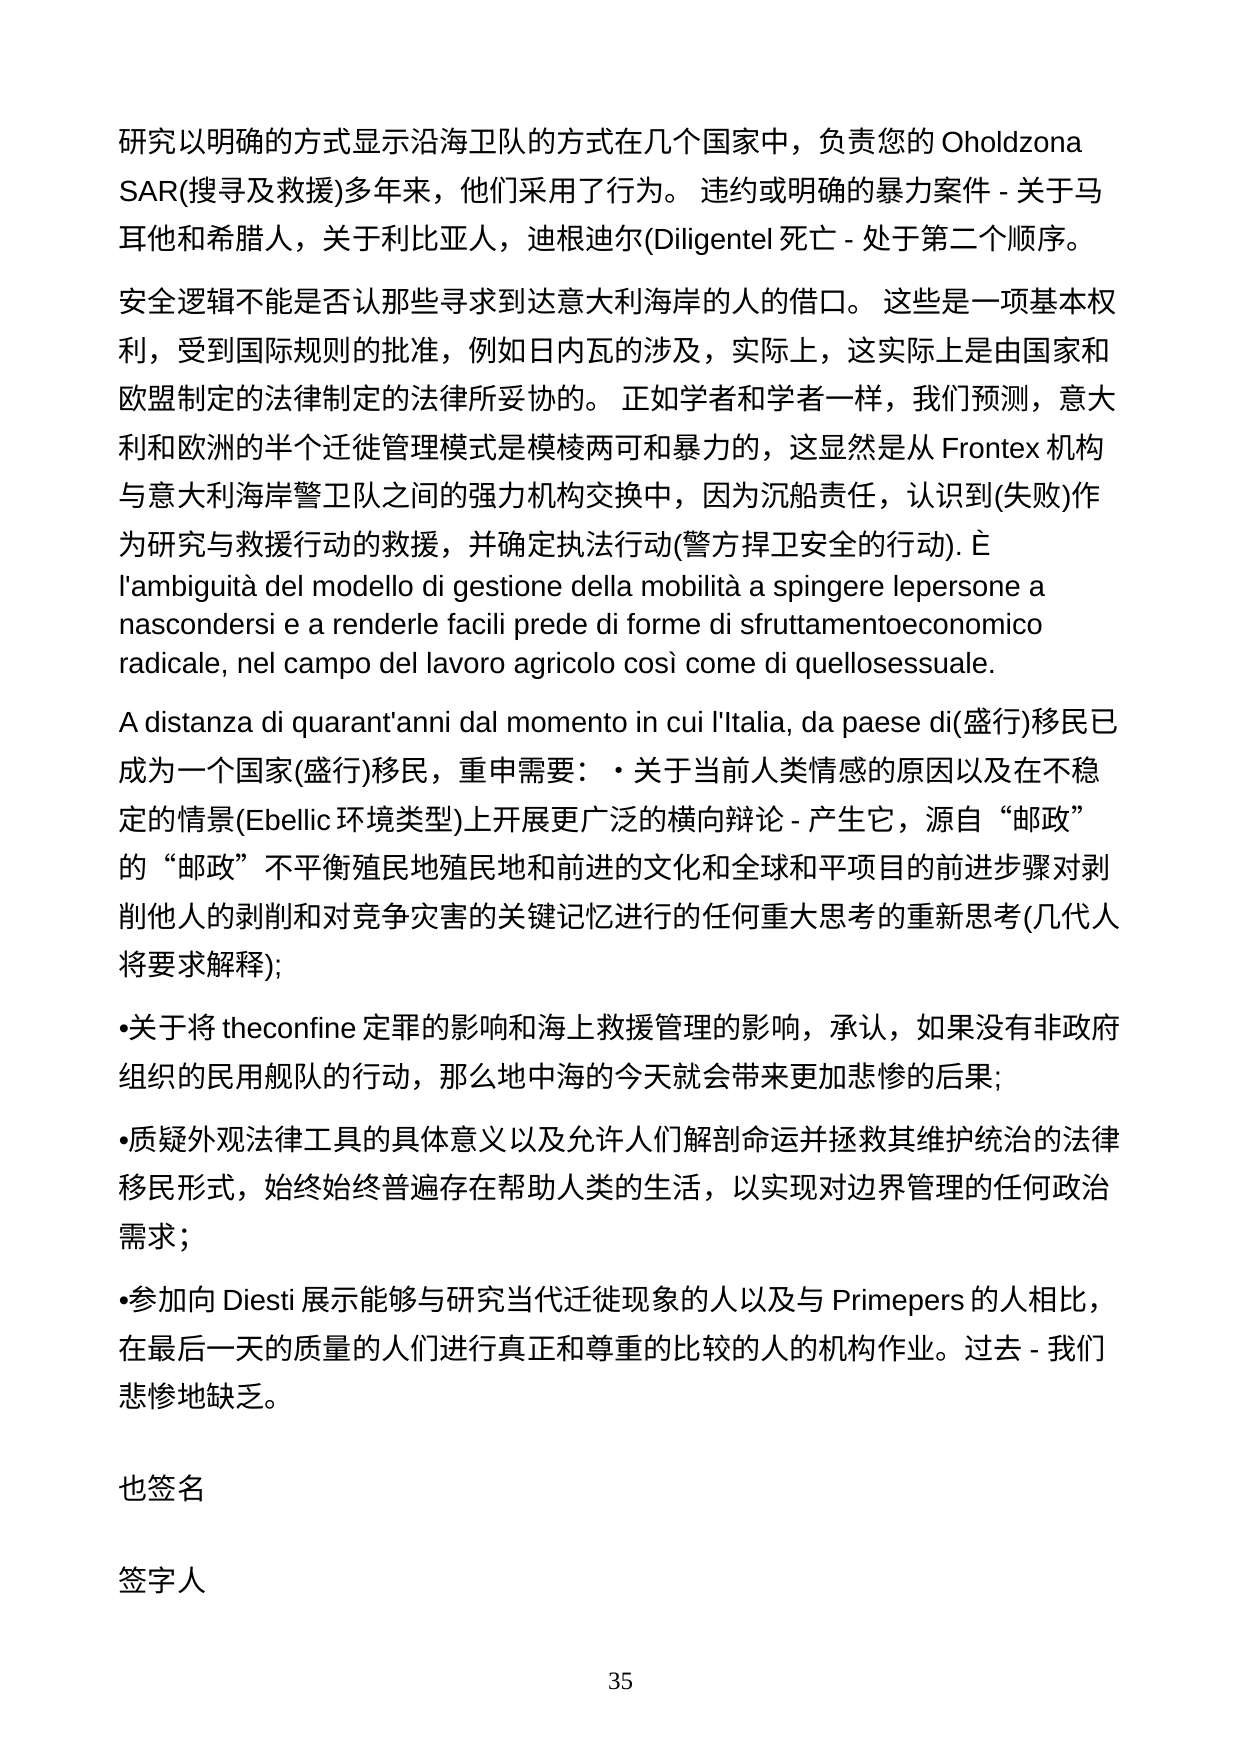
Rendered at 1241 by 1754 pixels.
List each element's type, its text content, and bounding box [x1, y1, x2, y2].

text 安全逻辑不能是否认那些寻求到达意大利海岸的人的借口。 这些是一项基本权利，受到国际规则的批准，例如日内瓦的涉及，实际上，这实际上是由国家和欧盟制定的法律制定的法律所妥协的。 正如学者和学者一样，我们预测，意大利和欧洲的半个迁徙管理模式是模棱两可和暴力的，这显然是从Frontex机构与意大利海岸警卫队之间的强力机构交换中，因为沉船责任，认识到(失败)作为研究与救援行动的救援，并确定执法行动(警方捍卫安全的行动). È l'ambiguità del modello di gestione della mobilità a spingere lepersone a nascondersi e a renderle facili prede di forme di sfruttamentoeconomico radicale, nel campo del lavoro agricolo così come di quellosessuale. [118, 279, 1122, 679]
text A distanza di quarant'anni dal momento in cui l'Italia, da paese di(盛行)移民已成为一个国家(盛行)移民，重申需要：•关于当前人类情感的原因以及在不稳定的情景(Ebellic环境类型)上开展更广泛的横向辩论 - 产生它，源自“邮政”的“邮政”不平衡殖民地殖民地和前进的文化和全球和平项目的前进步骤对剥削他人的剥削和对竞争灾害的关键记忆进行的任何重大思考的重新思考(几代人将要求解释); [118, 699, 1122, 984]
text 研究以明确的方式显示沿海卫队的方式在几个国家中，负责您的Oholdzona SAR(搜寻及救援)多年来，他们采用了行为。 违约或明确的暴力案件 - 关于马耳他和希腊人，关于利比亚人，迪根迪尔(Diligentel死亡 - 处于第二个顺序。 [118, 118, 1122, 258]
text •参加向Diesti展示能够与研究当代迁徙现象的人以及与Primepers的人相比，在最后一天的质量的人们进行真正和尊重的比较的人的机构作业。过去 - 我们悲惨地缺乏。 [118, 1277, 1122, 1416]
text 签字人 [118, 1557, 1122, 1600]
text •关于将theconfine定罪的影响和海上救援管理的影响，承认，如果没有非政府组织的民用舰队的行动，那么地中海的今天就会带来更加悲惨的后果; [118, 1005, 1122, 1096]
text 也签名 [118, 1466, 1122, 1508]
text •质疑外观法律工具的具体意义以及允许人们解剖命运并拯救其维护统治的法律移民形式，始终始终普遍存在帮助人类的生活，以实现对边界管理的任何政治需求； [118, 1116, 1122, 1256]
